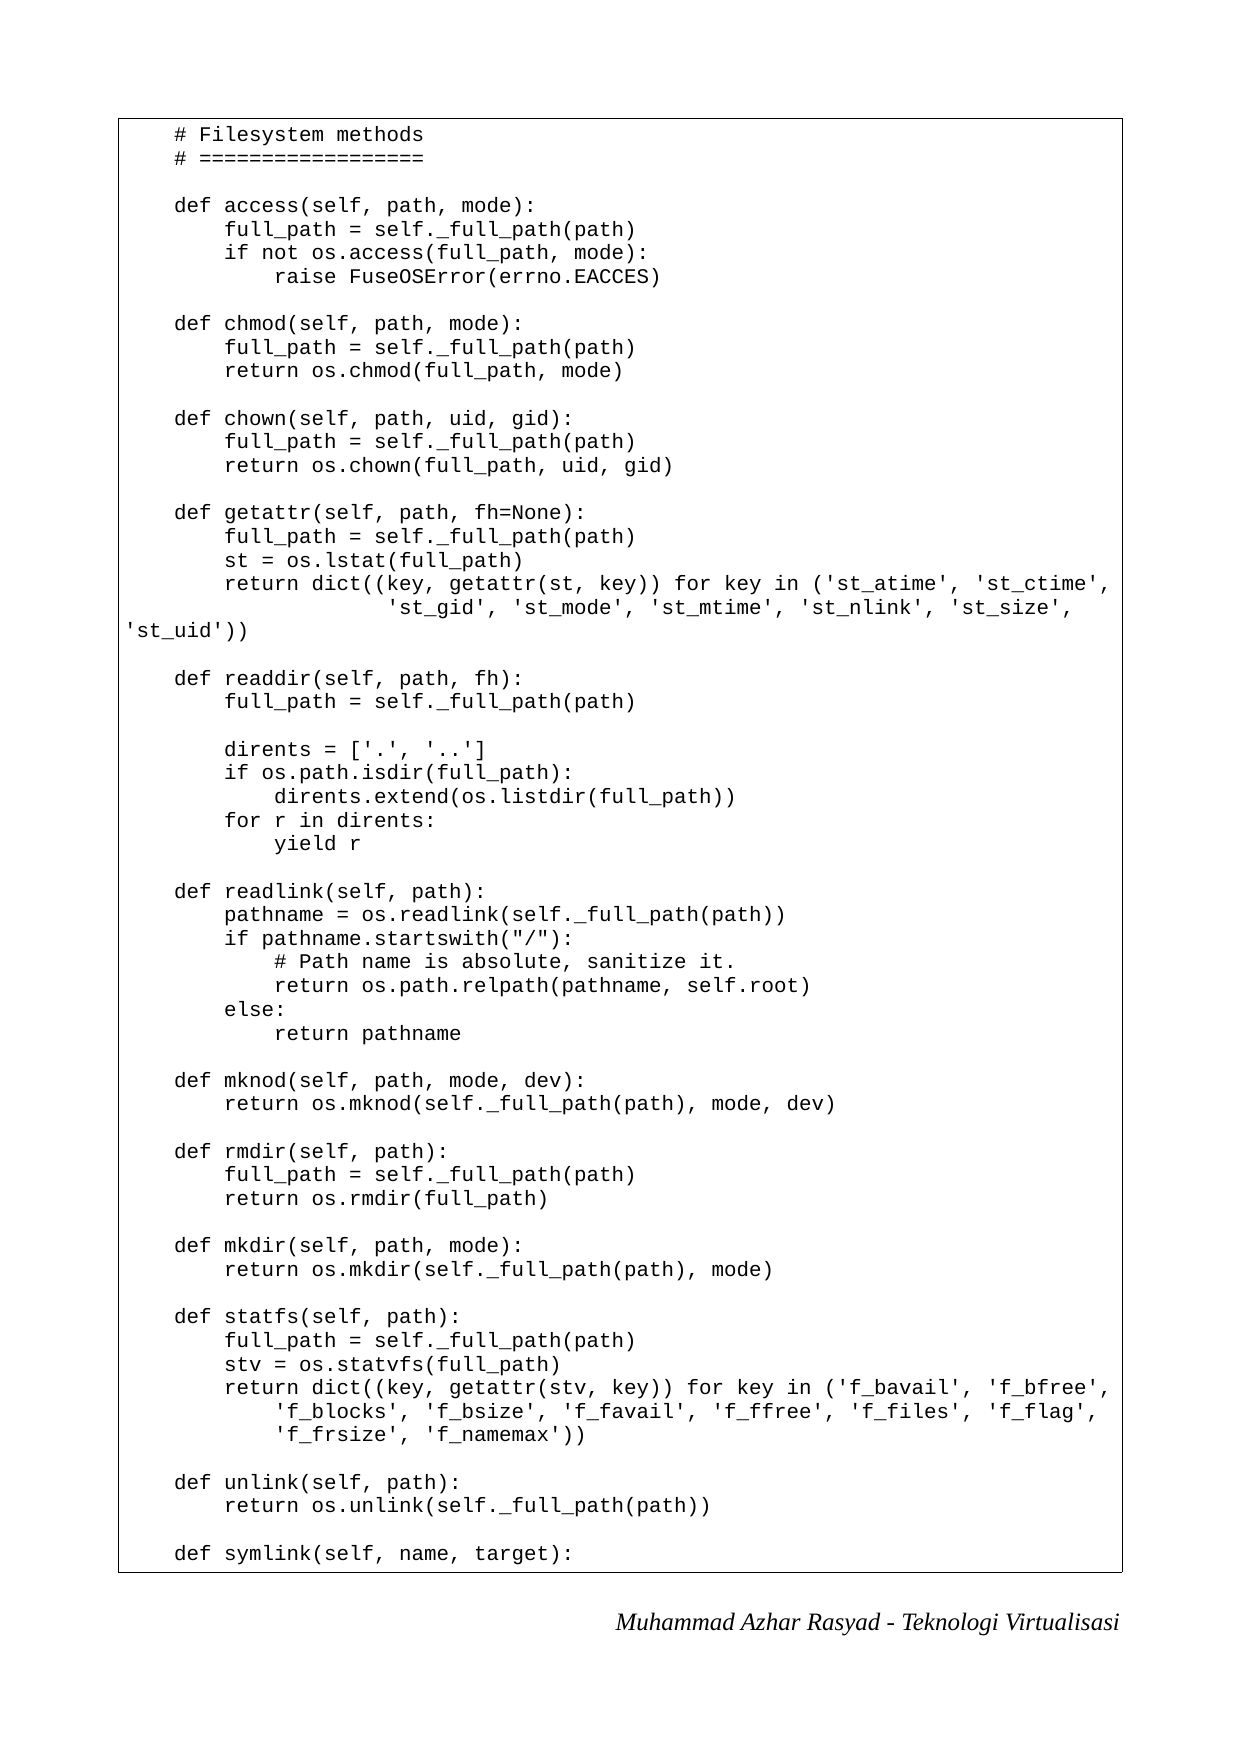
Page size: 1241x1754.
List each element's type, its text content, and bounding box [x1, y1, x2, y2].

table_header # Filesystem methods # ================== def access(self, path, mode): full_path = self._full_path(path) if not os.access(full_path, mode): raise FuseOSError(errno.EACCES) def chmod(self, path, mode): full_path = self._full_path(path) return os.chmod(full_path, mode) def chown(self, path, uid, gid): full_path = self._full_path(path) return os.chown(full_path, uid, gid) def getattr(self, path, fh=None): full_path = self._full_path(path) st = os.lstat(full_path) return dict((key, getattr(st, key)) for key in ('st_atime', 'st_ctime', 'st_gid', 'st_mode', 'st_mtime', 'st_nlink', 'st_size', 'st_uid')) def readdir(self, path, fh): full_path = self._full_path(path) dirents = ['.', '..'] if os.path.isdir(full_path): dirents.extend(os.listdir(full_path)) for r in dirents: yield r def readlink(self, path): pathname = os.readlink(self._full_path(path)) if pathname.startswith("/"): # Path name is absolute, sanitize it. return os.path.relpath(pathname, self.root) else: return pathname def mknod(self, path, mode, dev): return os.mknod(self._full_path(path), mode, dev) def rmdir(self, path): full_path = self._full_path(path) return os.rmdir(full_path) def mkdir(self, path, mode): return os.mkdir(self._full_path(path), mode) def statfs(self, path): full_path = self._full_path(path) stv = os.statvfs(full_path) return dict((key, getattr(stv, key)) for key in ('f_bavail', 'f_bfree', 'f_blocks', 'f_bsize', 'f_favail', 'f_ffree', 'f_files', 'f_flag', 'f_frsize', 'f_namemax')) def unlink(self, path): return os.unlink(self._full_path(path)) def symlink(self, name, target): [119, 119, 1122, 1572]
